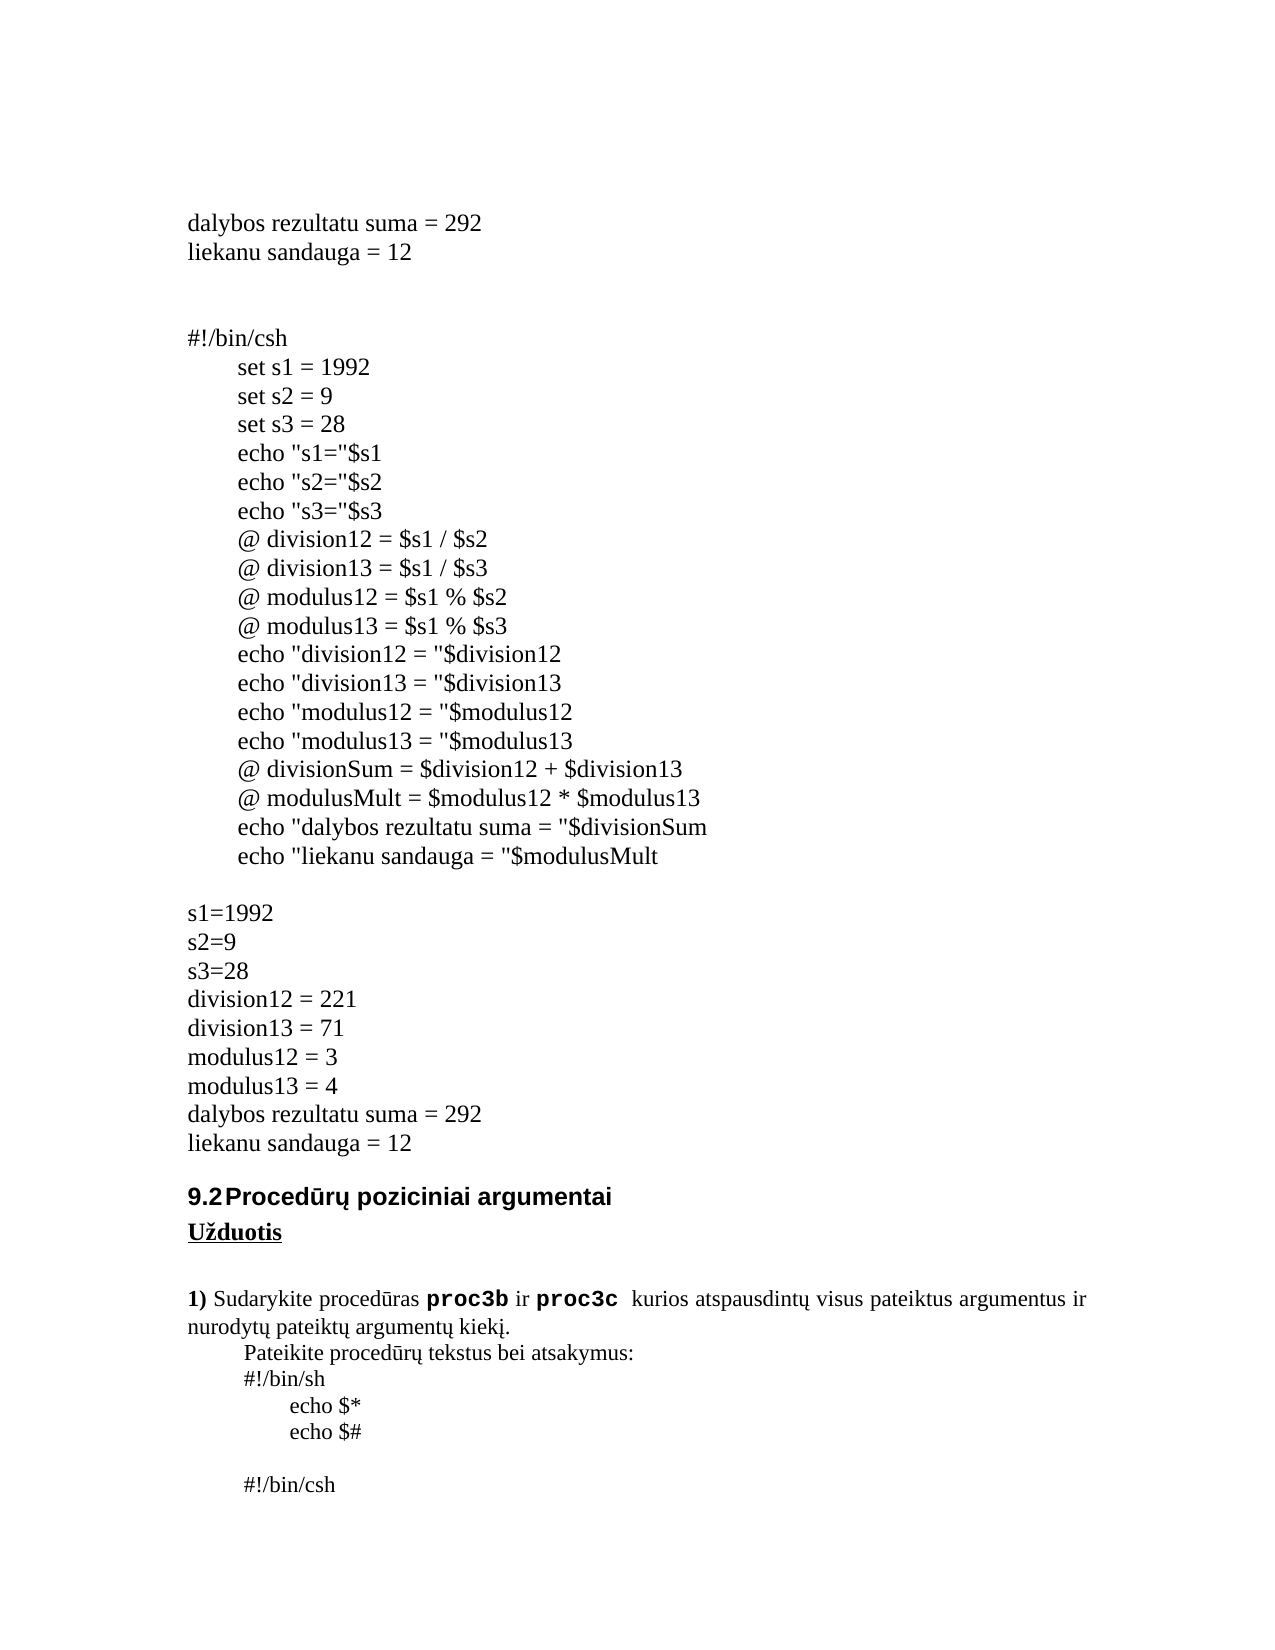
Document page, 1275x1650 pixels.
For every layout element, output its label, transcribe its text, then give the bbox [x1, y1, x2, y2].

text #!/bin/csh [187, 323, 1087, 352]
text #!/bin/sh [244, 1366, 1087, 1392]
text @ modulus13 = $s1 % $s3 [187, 611, 1087, 639]
text dalybos rezultatu suma = 292 [187, 1099, 1087, 1128]
text echo "s3="$s3 [187, 496, 1087, 524]
text echo "s1="$s1 [187, 438, 1087, 467]
text set s2 = 9 [187, 381, 1087, 409]
text set s3 = 28 [187, 409, 1087, 438]
text dalybos rezultatu suma = 292 [187, 208, 1087, 237]
text echo "dalybos rezultatu suma = "$divisionSum [187, 812, 1087, 841]
text liekanu sandauga = 12 [187, 1128, 1087, 1157]
text echo "s2="$s2 [187, 467, 1087, 496]
text echo $* [244, 1392, 1087, 1418]
text s2=9 [187, 927, 1087, 956]
list Procedūrų poziciniai argumentai [187, 1182, 1087, 1211]
text echo $# [244, 1418, 1087, 1444]
text s1=1992 [187, 898, 1087, 927]
text 1) Sudarykite procedūras proc3b ir proc3c kurios atspausdintų visus pateiktus argumentus ir nurodytų pateiktų argumentų kiekį. [187, 1284, 1087, 1339]
text @ division13 = $s1 / $s3 [187, 553, 1087, 582]
text modulus13 = 4 [187, 1071, 1087, 1099]
text modulus12 = 3 [187, 1042, 1087, 1071]
text echo "modulus12 = "$modulus12 [187, 697, 1087, 726]
text division12 = 221 [187, 984, 1087, 1013]
text echo "division12 = "$division12 [187, 639, 1087, 668]
text s3=28 [187, 956, 1087, 984]
text @ divisionSum = $division12 + $division13 [187, 754, 1087, 783]
text @ division12 = $s1 / $s2 [187, 524, 1087, 553]
text Pateikite procedūrų tekstus bei atsakymus: [244, 1339, 1087, 1366]
text Užduotis [187, 1217, 1087, 1246]
text @ modulus12 = $s1 % $s2 [187, 582, 1087, 611]
text echo "modulus13 = "$modulus13 [187, 726, 1087, 754]
text division13 = 71 [187, 1013, 1087, 1042]
text echo "division13 = "$division13 [187, 668, 1087, 697]
text @ modulusMult = $modulus12 * $modulus13 [187, 783, 1087, 812]
text #!/bin/csh [244, 1471, 1087, 1497]
text set s1 = 1992 [187, 352, 1087, 381]
text echo "liekanu sandauga = "$modulusMult [187, 841, 1087, 869]
text liekanu sandauga = 12 [187, 237, 1087, 266]
